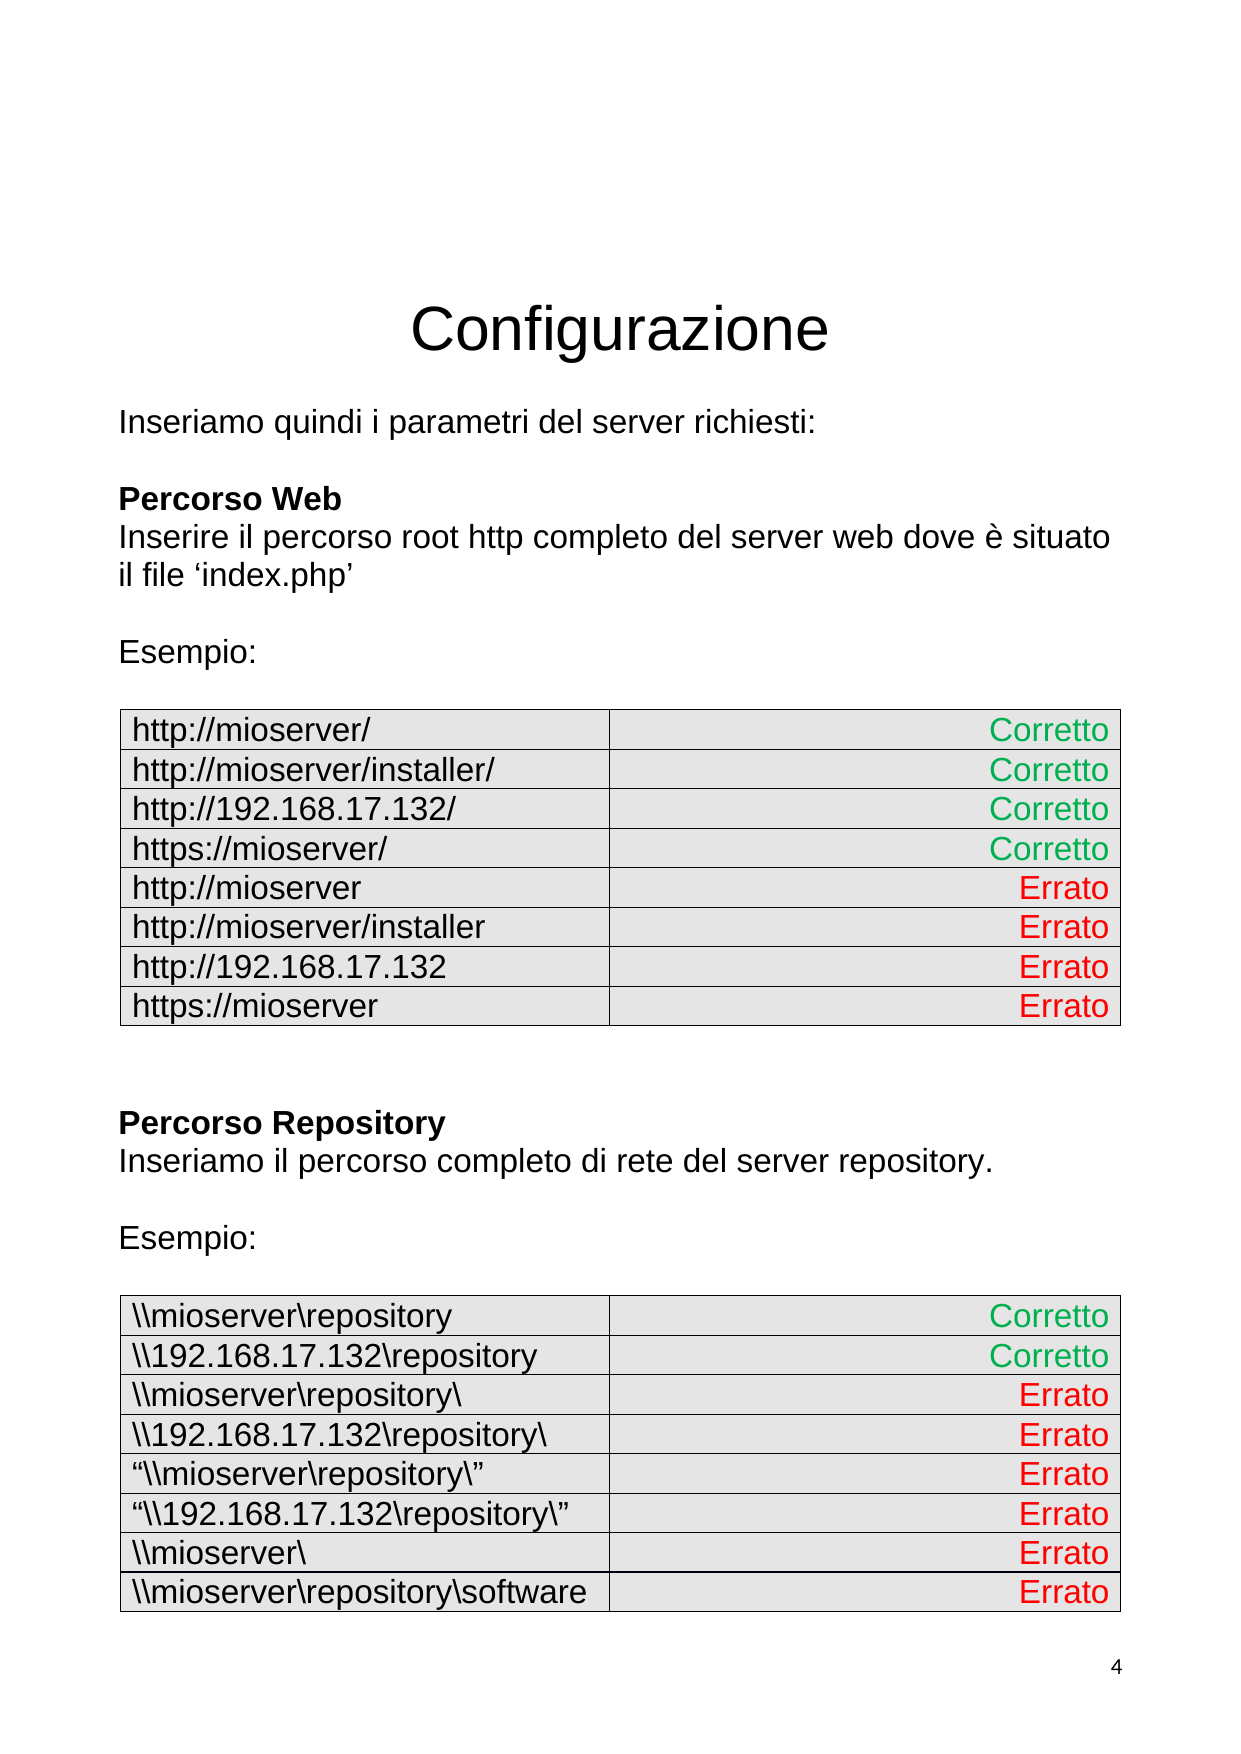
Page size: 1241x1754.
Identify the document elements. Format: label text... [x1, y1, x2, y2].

table_cell Errato [610, 1494, 1120, 1532]
table_cell Errato [610, 908, 1120, 946]
text Inserire il percorso root http completo del server web dove è situato il file ‘index.php’ [118, 517, 1122, 594]
table_cell Errato [610, 1533, 1120, 1571]
table_cell https://mioserver [121, 987, 609, 1025]
table_header \\mioserver\repository [121, 1296, 609, 1334]
text Inseriamo quindi i parametri del server richiesti: [118, 402, 1122, 440]
text Esempio: [118, 1218, 1122, 1257]
table_cell Errato [610, 1375, 1120, 1413]
table_cell Corretto [610, 789, 1120, 828]
table_cell http://mioserver/installer [121, 908, 609, 946]
table_cell Errato [610, 1415, 1120, 1453]
table_header http://mioserver/ [121, 710, 609, 749]
text Percorso Repository [118, 1103, 1122, 1141]
table_cell http://192.168.17.132 [121, 947, 609, 986]
table_cell \\mioserver\repository\software [121, 1573, 609, 1611]
table_cell \\192.168.17.132\repository [121, 1336, 609, 1374]
table_cell Corretto [610, 829, 1120, 867]
table_cell https://mioserver/ [121, 829, 609, 867]
table_cell Corretto [610, 1336, 1120, 1374]
table_header Corretto [610, 710, 1120, 749]
table_header Corretto [610, 1296, 1120, 1334]
text Configurazione [118, 291, 1122, 363]
table_cell Errato [610, 868, 1120, 907]
table_cell Errato [610, 987, 1120, 1025]
table_cell http://mioserver/installer/ [121, 750, 609, 788]
table_cell Corretto [610, 750, 1120, 788]
table_cell Errato [610, 947, 1120, 986]
table_cell Errato [610, 1454, 1120, 1492]
table_cell \\mioserver\ [121, 1533, 609, 1571]
table_cell “\\192.168.17.132\repository\” [121, 1494, 609, 1532]
table_cell \\mioserver\repository\ [121, 1375, 609, 1413]
table_cell \\192.168.17.132\repository\ [121, 1415, 609, 1453]
text Percorso Web [118, 478, 1122, 517]
table_cell http://192.168.17.132/ [121, 789, 609, 828]
text Inseriamo il percorso completo di rete del server repository. [118, 1141, 1122, 1180]
table_cell Errato [610, 1573, 1120, 1611]
table_cell “\\mioserver\repository\” [121, 1454, 609, 1492]
text Esempio: [118, 632, 1122, 671]
table_cell http://mioserver [121, 868, 609, 907]
